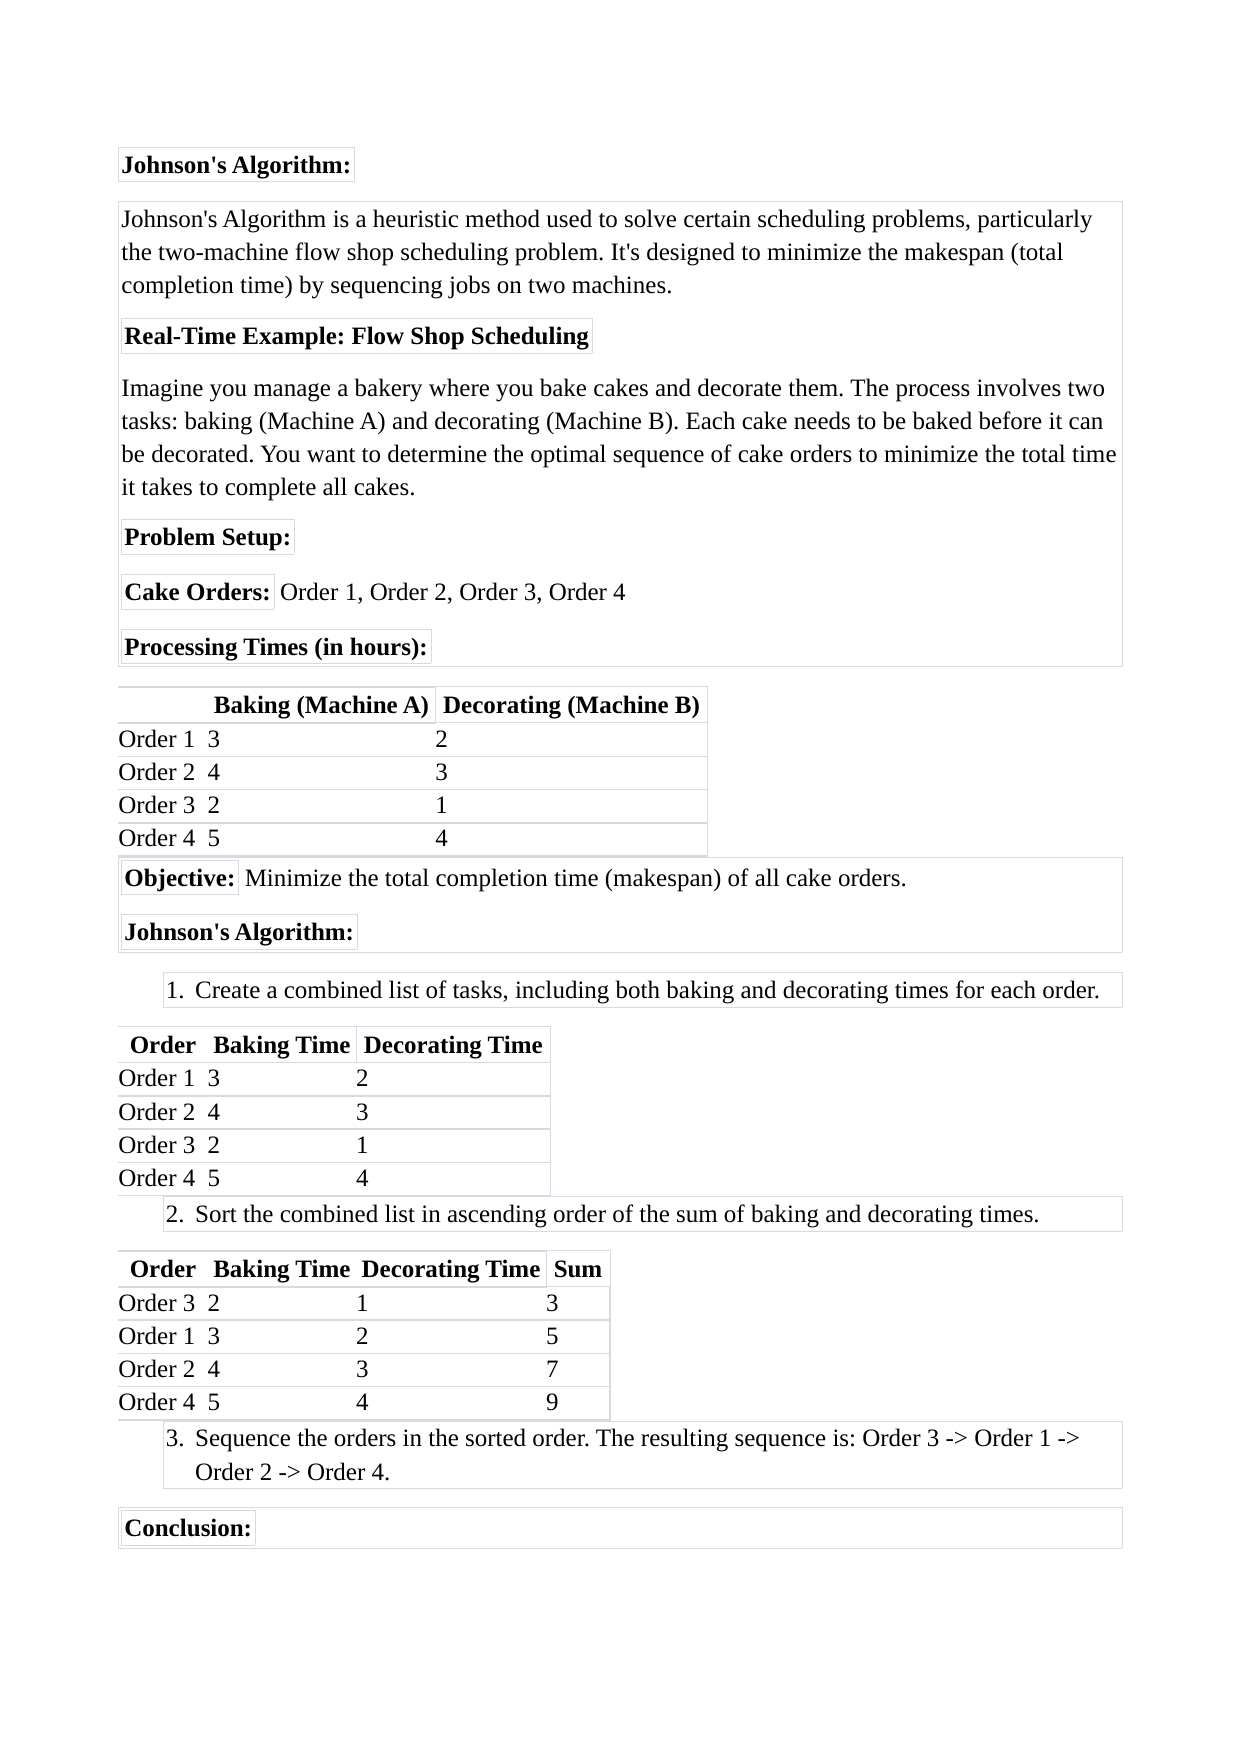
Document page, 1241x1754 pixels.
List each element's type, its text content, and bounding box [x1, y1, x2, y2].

table_cell Order 2 [118, 1354, 207, 1386]
text Processing Times (in hours): [119, 626, 1122, 666]
table_cell 2 [435, 723, 707, 756]
table_header Decorating Time [356, 1252, 546, 1286]
table_cell 3 [208, 1063, 356, 1095]
table_cell Order 2 [118, 757, 207, 789]
text Conclusion: [119, 1508, 1122, 1548]
text Johnson's Algorithm: [119, 911, 1122, 952]
table_cell 5 [546, 1321, 609, 1352]
table_header Decorating Time [357, 1027, 550, 1062]
text Problem Setup: [119, 516, 1122, 554]
table_cell 4 [356, 1163, 550, 1195]
table_cell Order 3 [118, 790, 207, 822]
text Johnson's Algorithm: [119, 148, 354, 181]
table_header Order [118, 1027, 207, 1062]
table_cell 3 [435, 757, 707, 789]
table_cell 4 [208, 757, 435, 789]
table_cell Order 4 [118, 1163, 207, 1195]
text Real-Time Example: Flow Shop Scheduling [119, 315, 1122, 353]
table_cell 2 [208, 1130, 356, 1161]
table_cell 4 [435, 824, 707, 855]
table_header Sum [547, 1251, 610, 1286]
table_cell 2 [208, 790, 435, 822]
table_cell Order 1 [118, 1063, 207, 1095]
table_cell 2 [208, 1288, 356, 1319]
table_cell 5 [208, 824, 435, 855]
table_cell Order 4 [118, 824, 207, 855]
text [355, 147, 1122, 182]
table_cell 3 [208, 1321, 356, 1352]
table_cell 5 [208, 1387, 356, 1419]
table_cell Order 3 [118, 1130, 207, 1161]
table_cell Order 3 [118, 1288, 207, 1319]
table_cell 1 [356, 1288, 546, 1319]
table_cell 3 [208, 724, 435, 756]
text Imagine you manage a bakery where you bake cakes and decorate them. The process involves two tasks: baking (Machine A) and decorating (Machine B). Each cake needs to be baked before it can be decorated. You want to determine the optimal sequence of cake orders to minimize the total time it takes to complete all cakes. [119, 370, 1122, 501]
text Cake Orders: Order 1, Order 2, Order 3, Order 4 [119, 571, 1122, 609]
table_header Order [118, 1252, 207, 1286]
table_cell 2 [356, 1321, 546, 1352]
table_cell Order 1 [118, 1321, 207, 1352]
list Sort the combined list in ascending order of the sum of baking and decorating times. [164, 1197, 1122, 1231]
text Objective: Minimize the total completion time (makespan) of all cake orders. [119, 858, 1122, 894]
table_cell 5 [208, 1163, 356, 1195]
table_cell 3 [546, 1287, 609, 1319]
table_cell Order 1 [118, 724, 207, 756]
table_cell 2 [356, 1063, 550, 1095]
table_cell Order 2 [118, 1097, 207, 1128]
list Sequence the orders in the sorted order. The resulting sequence is: Order 3 -> Order 1 -> Order 2 -> Order 4. [164, 1422, 1122, 1488]
table_header Baking (Machine A) [208, 688, 435, 722]
table_cell 4 [208, 1097, 356, 1128]
list Create a combined list of tasks, including both baking and decorating times for each order. [164, 973, 1122, 1007]
table_cell 3 [356, 1354, 546, 1386]
table_cell 4 [356, 1387, 546, 1419]
table_header Decorating (Machine B) [436, 687, 707, 722]
text Johnson's Algorithm is a heuristic method used to solve certain scheduling problems, particularly the two-machine flow shop scheduling problem. It's designed to minimize the makespan (total completion time) by sequencing jobs on two machines. [119, 202, 1122, 299]
table_cell 3 [356, 1097, 550, 1128]
table_cell 9 [546, 1387, 609, 1419]
table_cell 4 [208, 1354, 356, 1386]
table_cell 1 [435, 790, 707, 822]
table_cell Order 4 [118, 1387, 207, 1419]
table_header [118, 688, 207, 722]
table_header Baking Time [208, 1252, 356, 1286]
table_header Baking Time [208, 1027, 356, 1062]
table_cell 1 [356, 1130, 550, 1161]
table_cell 7 [546, 1354, 609, 1386]
